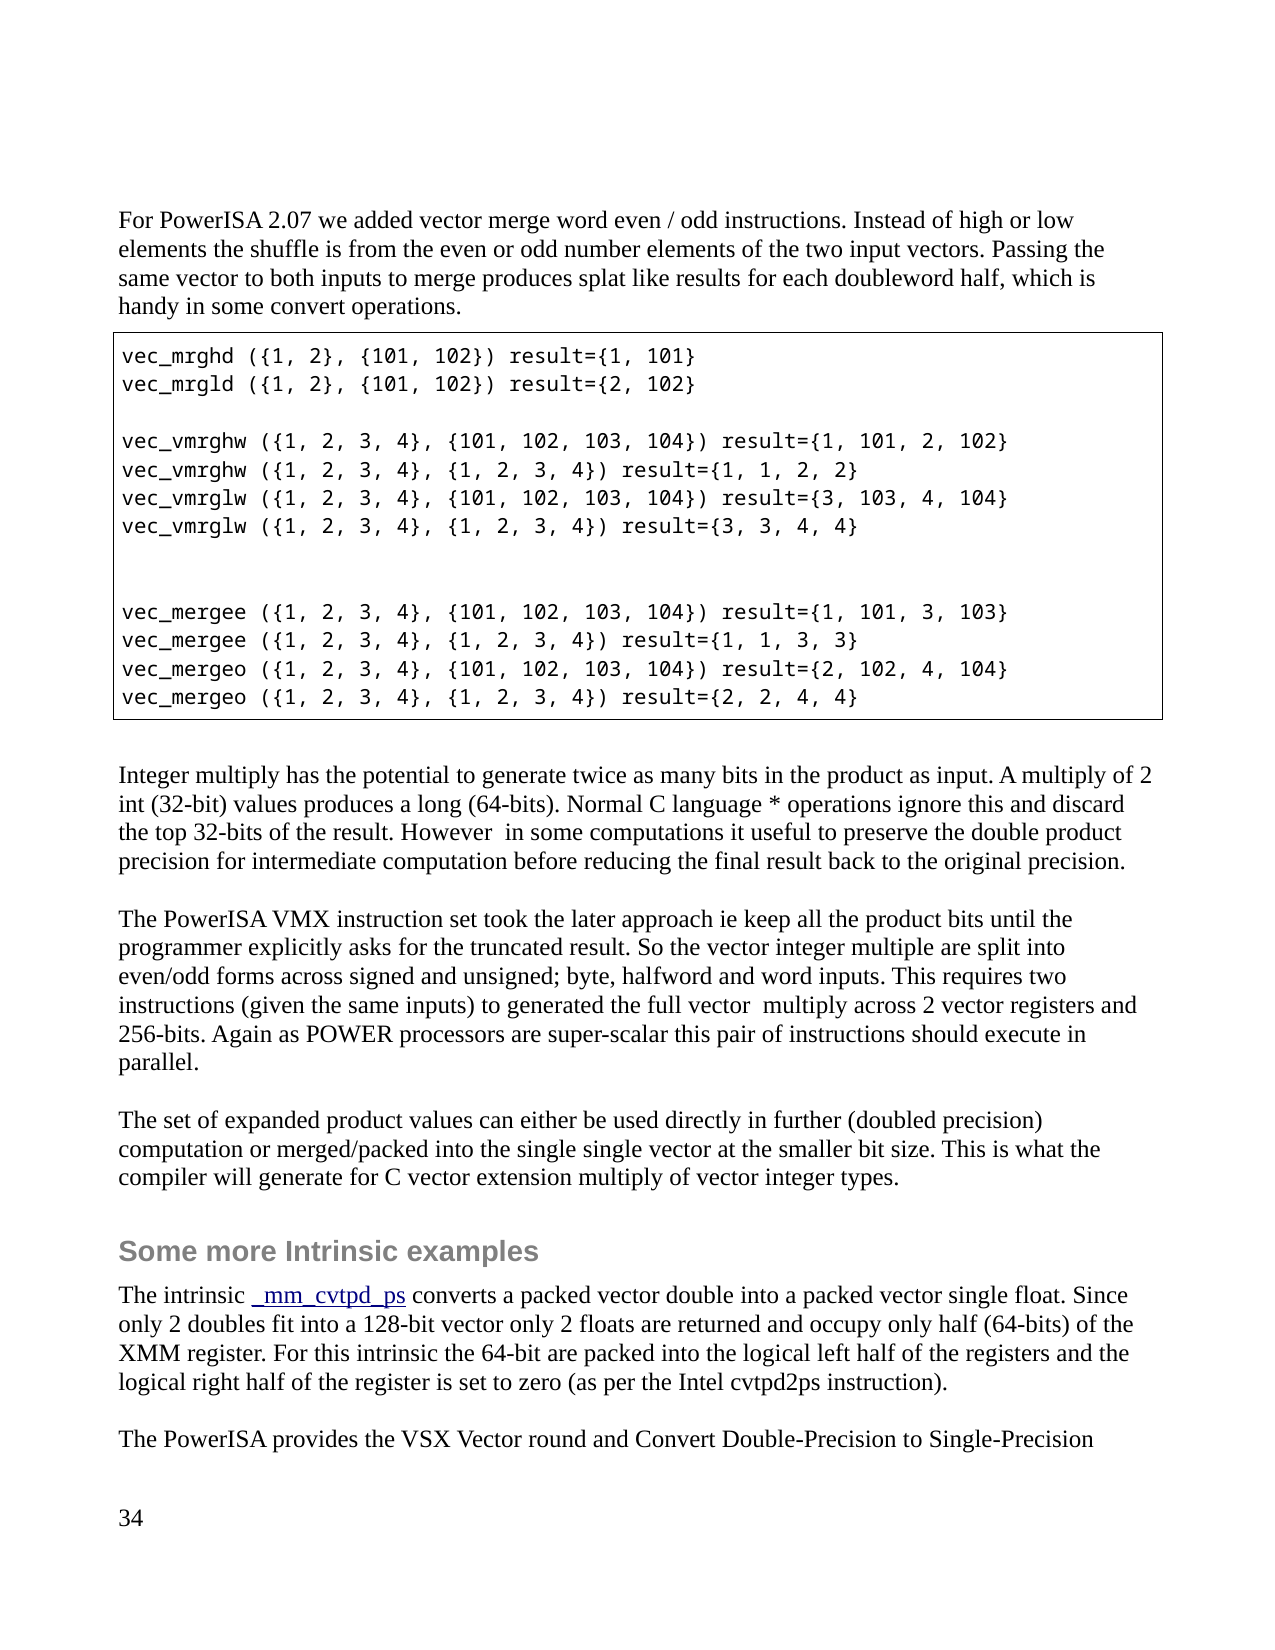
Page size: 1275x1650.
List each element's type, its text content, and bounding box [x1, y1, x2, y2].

text vec_mrgld ({1, 2}, {101, 102}) result={2, 102} [121, 369, 1153, 398]
text vec_mergeo ({1, 2, 3, 4}, {1, 2, 3, 4}) result={2, 2, 4, 4} [121, 682, 1153, 711]
text The intrinsic _mm_cvtpd_ps converts a packed vector double into a packed vector single float. Since only 2 doubles fit into a 128-bit vector only 2 floats are returned and occupy only half (64-bits) of the XMM register. For this intrinsic the 64-bit are packed into the logical left half of the registers and the logical right half of the register is set to zero (as per the Intel cvtpd2ps instruction). [118, 1281, 1157, 1396]
text vec_vmrglw ({1, 2, 3, 4}, {1, 2, 3, 4}) result={3, 3, 4, 4} [121, 512, 1153, 540]
text For PowerISA 2.07 we added vector merge word even / odd instructions. Instead of high or low elements the shuffle is from the even or odd number elements of the two input vectors. Passing the same vector to both inputs to merge produces splat like results for each doubleword half, which is handy in some convert operations. [118, 205, 1157, 320]
subtitle Some more Intrinsic examples [118, 1234, 1157, 1268]
text vec_vmrglw ({1, 2, 3, 4}, {101, 102, 103, 104}) result={3, 103, 4, 104} [121, 483, 1153, 512]
text The set of expanded product values can either be used directly in further (doubled precision) computation or merged/packed into the single single vector at the smaller bit size. This is what the compiler will generate for C vector extension multiply of vector integer types. [118, 1105, 1157, 1191]
text vec_mergee ({1, 2, 3, 4}, {1, 2, 3, 4}) result={1, 1, 3, 3} [121, 625, 1153, 654]
text vec_mergee ({1, 2, 3, 4}, {101, 102, 103, 104}) result={1, 101, 3, 103} [121, 597, 1153, 625]
text vec_mergeo ({1, 2, 3, 4}, {101, 102, 103, 104}) result={2, 102, 4, 104} [121, 654, 1153, 682]
text vec_mrghd ({1, 2}, {101, 102}) result={1, 101} [121, 341, 1153, 369]
text The PowerISA provides the VSX Vector round and Convert Double-Precision to Single-Precision [118, 1424, 1157, 1453]
text vec_vmrghw ({1, 2, 3, 4}, {1, 2, 3, 4}) result={1, 1, 2, 2} [121, 455, 1153, 483]
text The PowerISA VMX instruction set took the later approach ie keep all the product bits until the programmer explicitly asks for the truncated result. So the vector integer multiple are split into even/odd forms across signed and unsigned; byte, halfword and word inputs. This requires two instructions (given the same inputs) to generated the full vector multiply across 2 vector registers and 256-bits. Again as POWER processors are super-scalar this pair of instructions should execute in parallel. [118, 904, 1157, 1076]
text vec_vmrghw ({1, 2, 3, 4}, {101, 102, 103, 104}) result={1, 101, 2, 102} [121, 426, 1153, 455]
text Integer multiply has the potential to generate twice as many bits in the product as input. A multiply of 2 int (32-bit) values produces a long (64-bits). Normal C language * operations ignore this and discard the top 32-bits of the result. However in some computations it useful to preserve the double product precision for intermediate computation before reducing the final result back to the original precision. [118, 760, 1157, 875]
